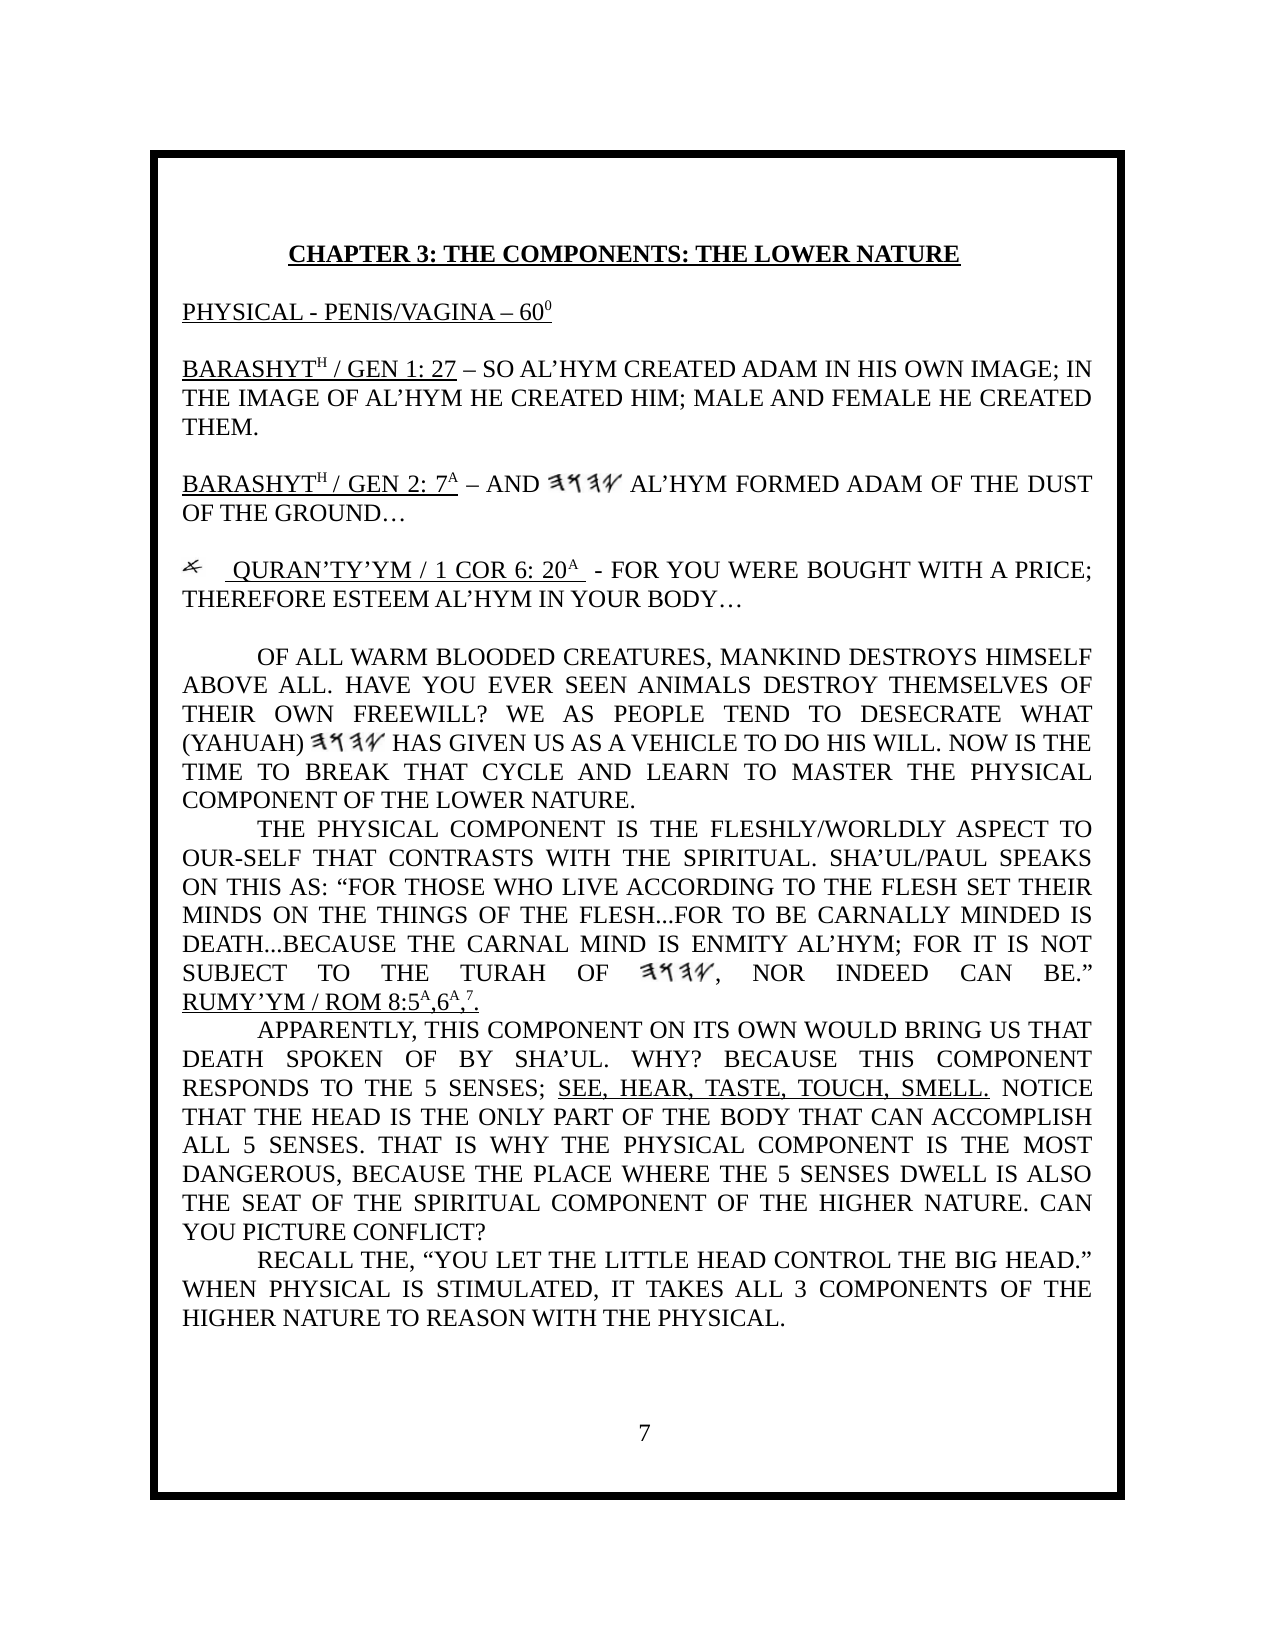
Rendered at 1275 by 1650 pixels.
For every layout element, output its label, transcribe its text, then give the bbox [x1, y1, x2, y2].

text APPARENTLY, THIS COMPONENT ON ITS OWN WOULD BRING US THAT DEATH SPOKEN OF BY SHA’UL. WHY? BECAUSE THIS COMPONENT RESPONDS TO THE 5 SENSES; SEE, HEAR, TASTE, TOUCH, SMELL. NOTICE THAT THE HEAD IS THE ONLY PART OF THE BODY THAT CAN ACCOMPLISH ALL 5 SENSES. THAT IS WHY THE PHYSICAL COMPONENT IS THE MOST DANGEROUS, BECAUSE THE PLACE WHERE THE 5 SENSES DWELL IS ALSO THE SEAT OF THE SPIRITUAL COMPONENT OF THE HIGHER NATURE. CAN YOU PICTURE CONFLICT? [182, 1016, 1093, 1246]
text 7 [182, 1418, 1093, 1447]
text THE PHYSICAL COMPONENT IS THE FLESHLY/WORLDLY ASPECT TO OUR-SELF THAT CONTRASTS WITH THE SPIRITUAL. SHA’UL/PAUL SPEAKS ON THIS AS: “FOR THOSE WHO LIVE ACCORDING TO THE FLESH SET THEIR MINDS ON THE THINGS OF THE FLESH...FOR TO BE CARNALLY MINDED IS DEATH...BECAUSE THE CARNAL MIND IS ENMITY AL’HYM; FOR IT IS NOT SUBJECT TO THE TURAH OF , NOR INDEED CAN BE.” RUMY’YM / ROM 8:5A,6A,7. [182, 814, 1093, 1016]
text BARASHYTH / GEN 2: 7A – AND AL’HYM FORMED ADAM OF THE DUST OF THE GROUND… [182, 469, 1093, 527]
text OF ALL WARM BLOODED CREATURES, MANKIND DESTROYS HIMSELF ABOVE ALL. HAVE YOU EVER SEEN ANIMALS DESTROY THEMSELVES OF THEIR OWN FREEWILL? WE AS PEOPLE TEND TO DESECRATE WHAT (YAHUAH) HAS GIVEN US AS A VEHICLE TO DO HIS WILL. NOW IS THE TIME TO BREAK THAT CYCLE AND LEARN TO MASTER THE PHYSICAL COMPONENT OF THE LOWER NATURE. [182, 642, 1093, 814]
text PHYSICAL - PENIS/VAGINA – 600 [182, 297, 1093, 326]
text QURAN’TY’YM / 1 COR 6: 20A - FOR YOU WERE BOUGHT WITH A PRICE; THEREFORE ESTEEM AL’HYM IN YOUR BODY… [182, 556, 1093, 613]
text CHAPTER 3: THE COMPONENTS: THE LOWER NATURE [182, 239, 1093, 268]
picture [180, 557, 206, 577]
text BARASHYTH / GEN 1: 27 – SO AL’HYM CREATED ADAM IN HIS OWN IMAGE; IN THE IMAGE OF AL’HYM HE CREATED HIM; MALE AND FEMALE HE CREATED THEM. [182, 354, 1093, 441]
text RECALL THE, “YOU LET THE LITTLE HEAD CONTROL THE BIG HEAD.” WHEN PHYSICAL IS STIMULATED, IT TAKES ALL 3 COMPONENTS OF THE HIGHER NATURE TO REASON WITH THE PHYSICAL. [182, 1246, 1093, 1332]
